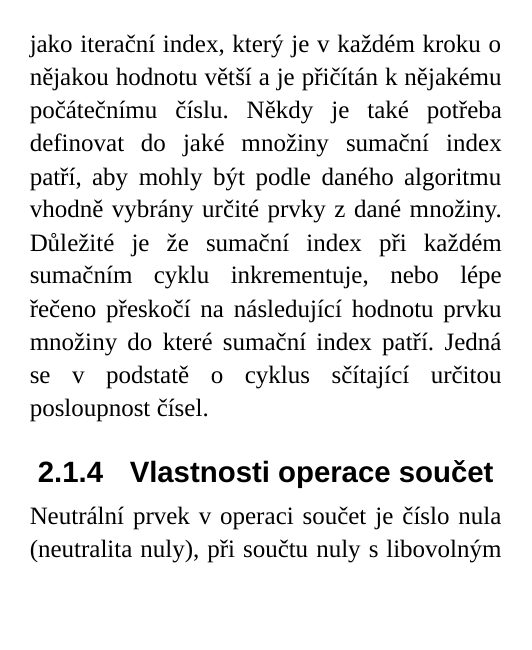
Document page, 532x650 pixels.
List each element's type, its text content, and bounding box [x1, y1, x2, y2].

subtitle Vlastnosti operace součet [29, 455, 502, 489]
text jako iterační index, který je v každém kroku o nějakou hodnotu větší a je přičítán k nějakému počátečnímu číslu. Někdy je také potřeba definovat do jaké množiny sumační index patří, aby mohly být podle daného algoritmu vhodně vybrány určité prvky z dané množiny. Důležité je že sumační index při každém sumačním cyklu inkrementuje, nebo lépe řečeno přeskočí na následující hodnotu prvku množiny do které sumační index patří. Jedná se v podstatě o cyklus sčítající určitou posloupnost čísel. [29, 29, 502, 421]
text Neutrální prvek v operaci součet je číslo nula (neutralita nuly), při součtu nuly s libovolným [29, 501, 502, 563]
